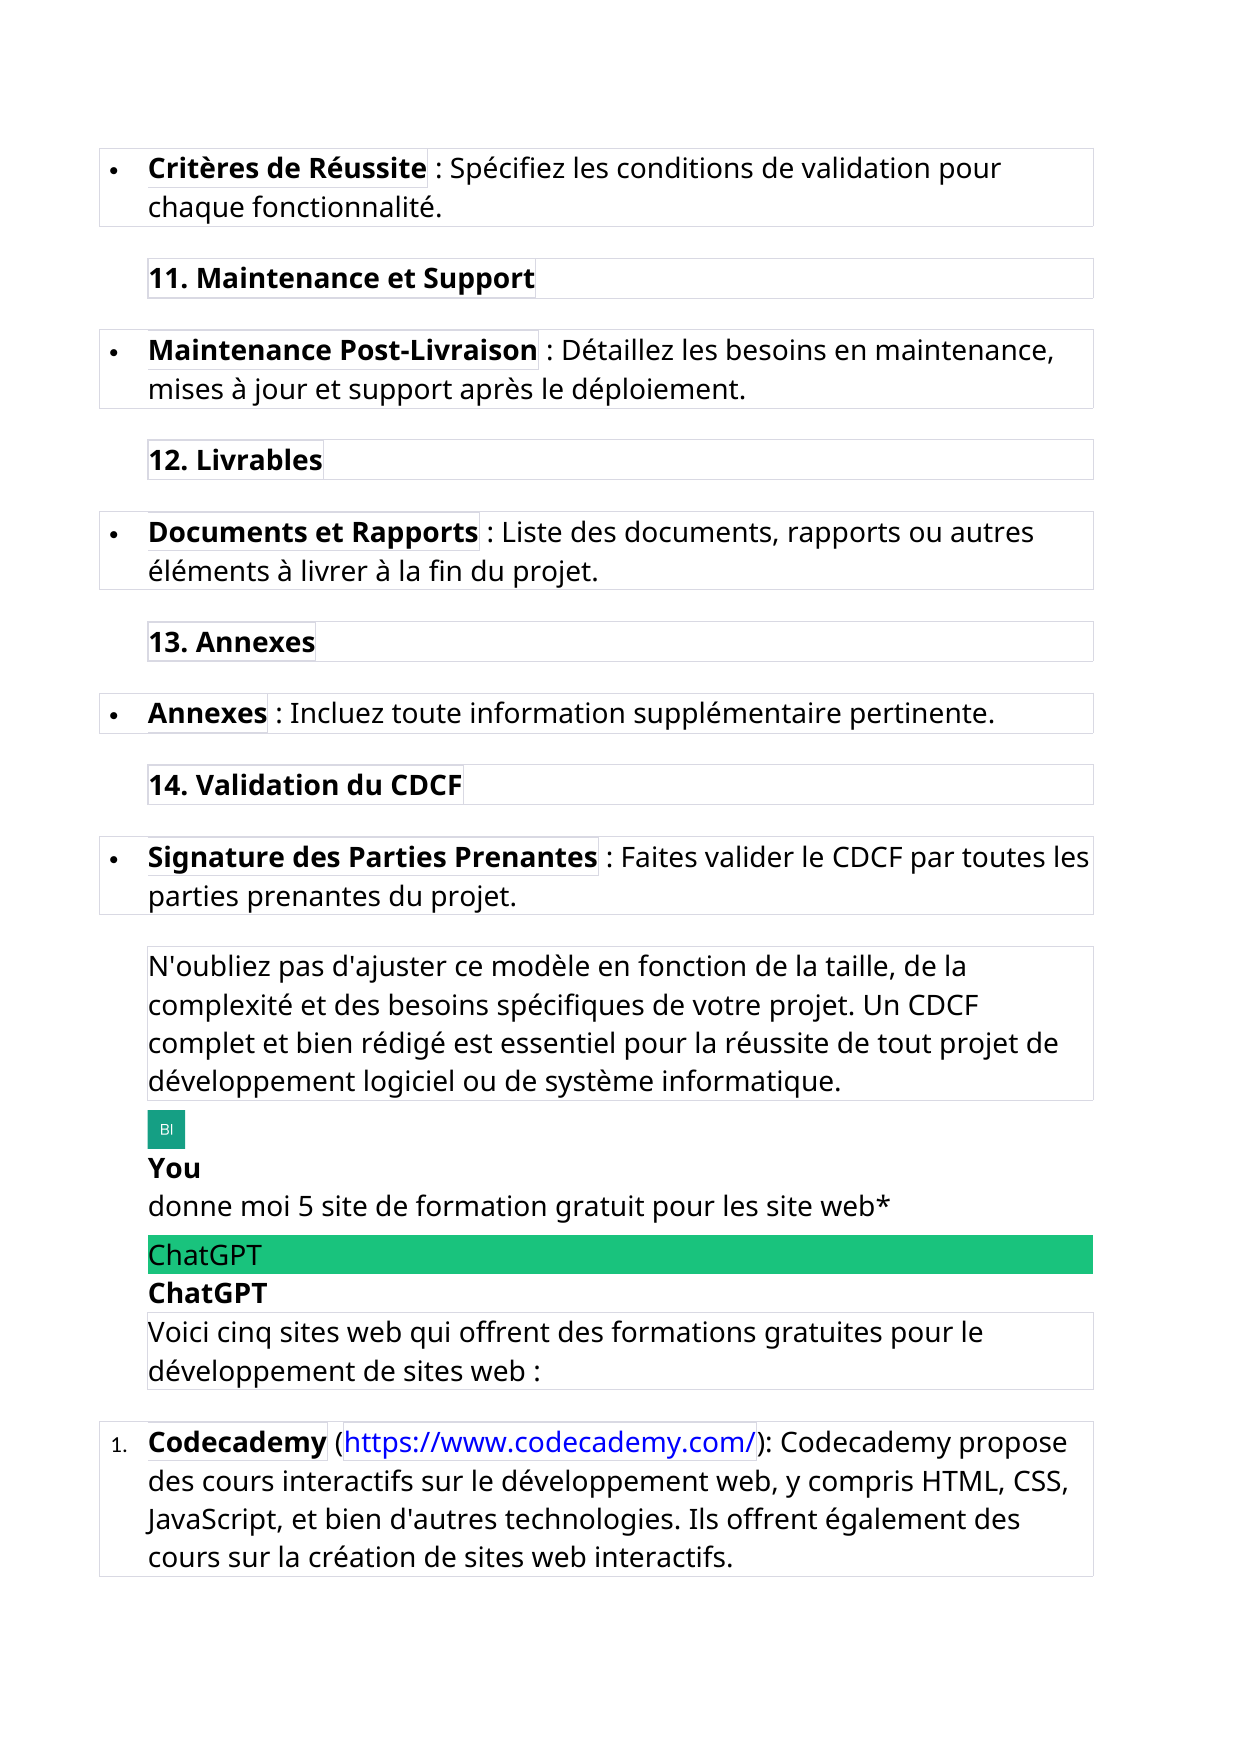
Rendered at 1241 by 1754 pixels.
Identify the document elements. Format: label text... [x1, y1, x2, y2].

list Annexes : Incluez toute information supplémentaire pertinente. [100, 694, 267, 733]
picture [147, 1110, 186, 1149]
text 13. Annexes [149, 623, 315, 660]
list Documents et Rapports : Liste des documents, rapports ou autres éléments à livrer à la fin du projet. [100, 512, 1093, 589]
text 12. Livrables [149, 441, 323, 479]
text ChatGPT [148, 1235, 1093, 1274]
list Signature des Parties Prenantes : Faites valider le CDCF par toutes les parties prenantes du projet. [100, 837, 1093, 914]
text [324, 440, 1093, 479]
text 11. Maintenance et Support [149, 259, 535, 297]
text ChatGPT [148, 1274, 1093, 1312]
text [464, 765, 1093, 804]
text You [148, 1148, 1093, 1187]
list Maintenance Post-Livraison : Détaillez les besoins en maintenance, mises à jour et support après le déploiement. [100, 330, 1093, 408]
list Codecademy (https://www.codecademy.com/): Codecademy propose des cours interactifs sur le développement web, y compris HTML, CSS, JavaScript, et bien d'autres technologies. Ils offrent également des cours sur la création de sites web interactifs. [100, 1422, 1093, 1576]
text Voici cinq sites web qui offrent des formations gratuites pour le développement de sites web : [148, 1313, 1093, 1389]
text donne moi 5 site de formation gratuit pour les site web* [148, 1187, 1093, 1225]
text [316, 622, 1093, 661]
text 14. Validation du CDCF [149, 766, 463, 804]
list Critères de Réussite : Spécifiez les conditions de validation pour chaque fonctionnalité. [100, 149, 1093, 226]
list Annexes : Incluez toute information supplémentaire pertinente. [268, 694, 1093, 733]
text [536, 259, 1093, 298]
text N'oubliez pas d'ajuster ce modèle en fonction de la taille, de la complexité et des besoins spécifiques de votre projet. Un CDCF complet et bien rédigé est essentiel pour la réussite de tout projet de développement logiciel ou de système informatique. [148, 947, 1093, 1100]
